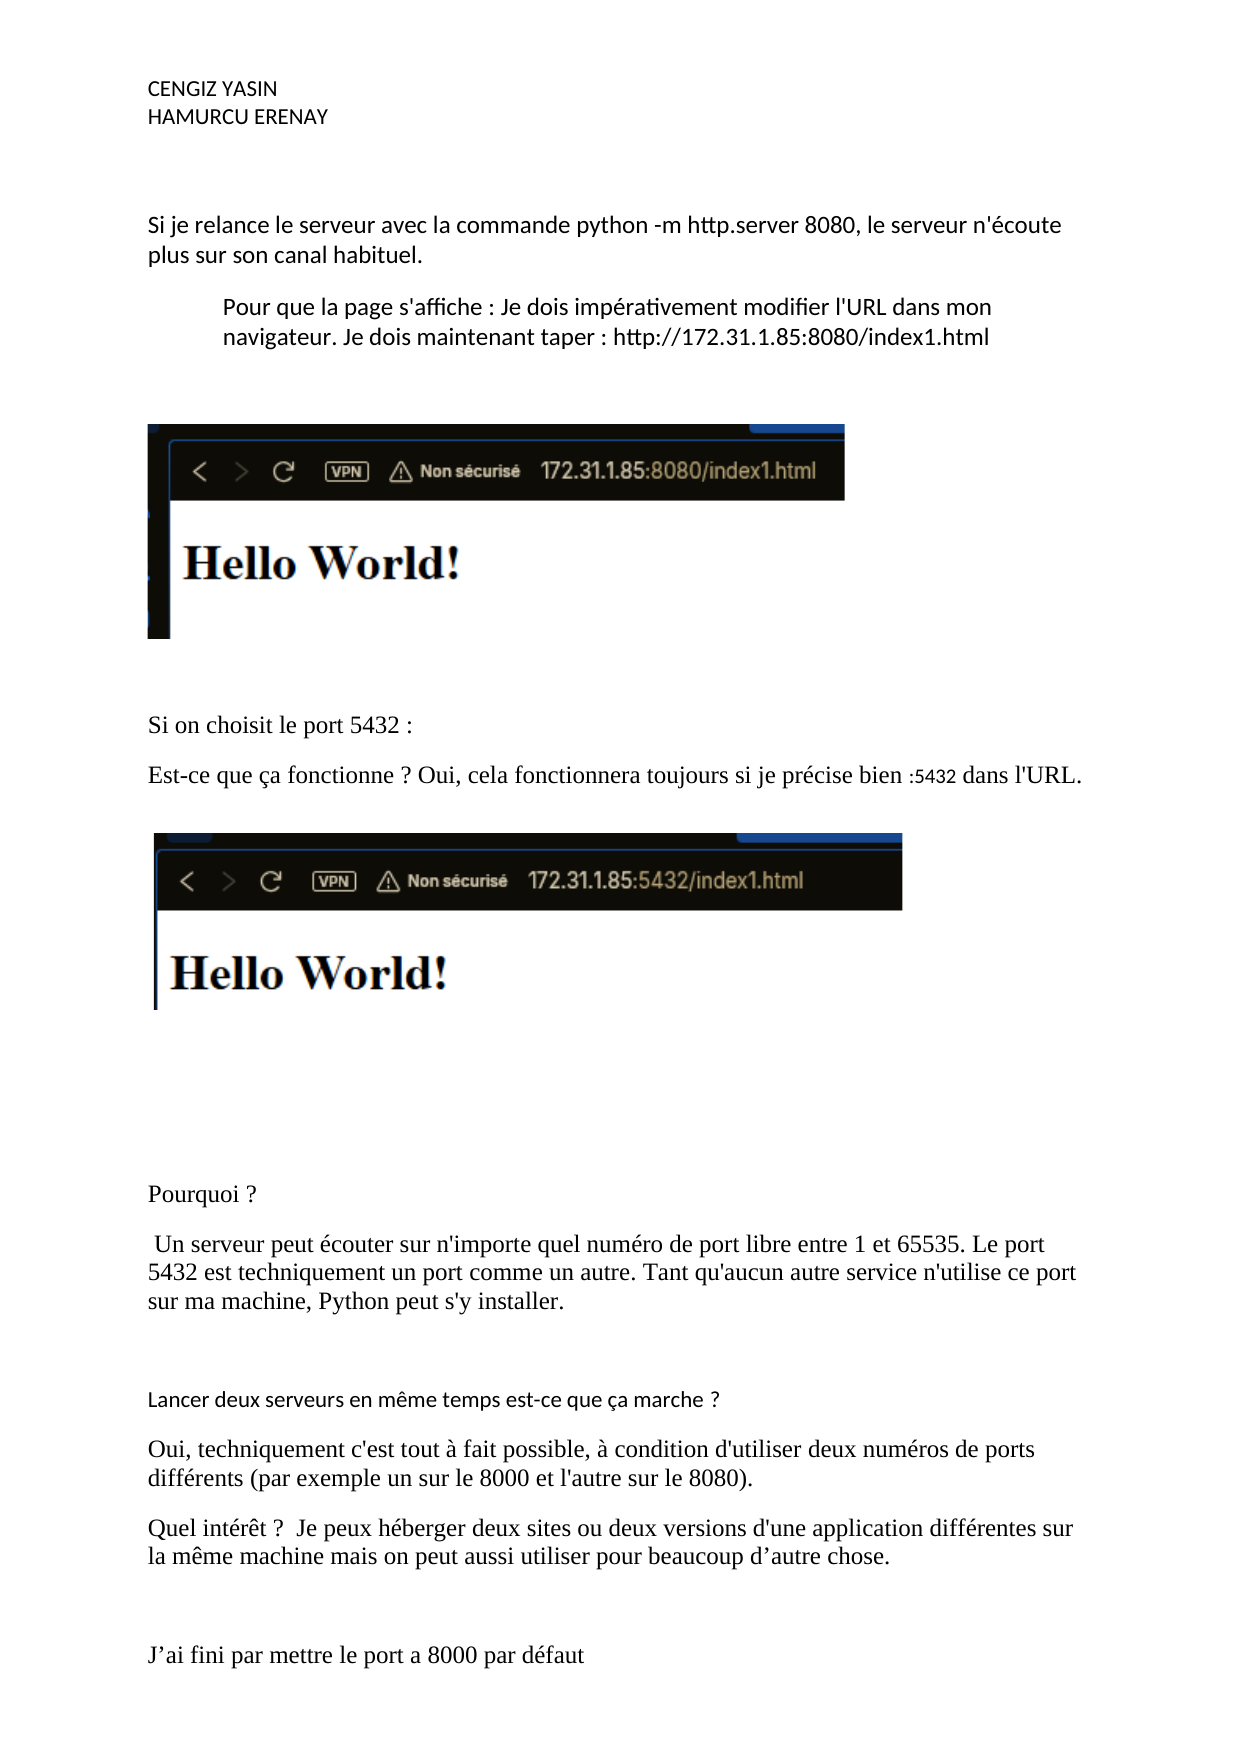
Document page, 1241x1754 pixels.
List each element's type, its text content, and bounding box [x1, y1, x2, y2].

text Si on choisit le port 5432 : [148, 711, 1093, 739]
text Si je relance le serveur avec la commande python -m http.server 8080, le serveur n'écoute plus sur son canal habituel. [148, 209, 1093, 270]
text Oui, techniquement c'est tout à fait possible, à condition d'utiliser deux numéros de ports différents (par exemple un sur le 8000 et l'autre sur le 8080). [148, 1434, 1093, 1492]
text Pourquoi ? [148, 1179, 1093, 1208]
text Est-ce que ça fonctionne ? Oui, cela fonctionnera toujours si je précise bien :5432 dans l'URL. [148, 760, 1093, 789]
text J’ai fini par mettre le port a 8000 par défaut [148, 1641, 1093, 1669]
text Pour que la page s'affiche : Je dois impérativement modifier l'URL dans mon navigateur. Je dois maintenant taper : http://172.31.1.85:8080/index1.html [223, 291, 1093, 352]
text Un serveur peut écouter sur n'importe quel numéro de port libre entre 1 et 65535. Le port 5432 est techniquement un port comme un autre. Tant qu'aucun autre service n'utilise ce port sur ma machine, Python peut s'y installer. [148, 1229, 1093, 1315]
text Lancer deux serveurs en même temps est-ce que ça marche ? [148, 1385, 1093, 1413]
text Quel intérêt ? Je peux héberger deux sites ou deux versions d'une application différentes sur la même machine mais on peut aussi utiliser pour beaucoup d’autre chose. [148, 1513, 1093, 1570]
